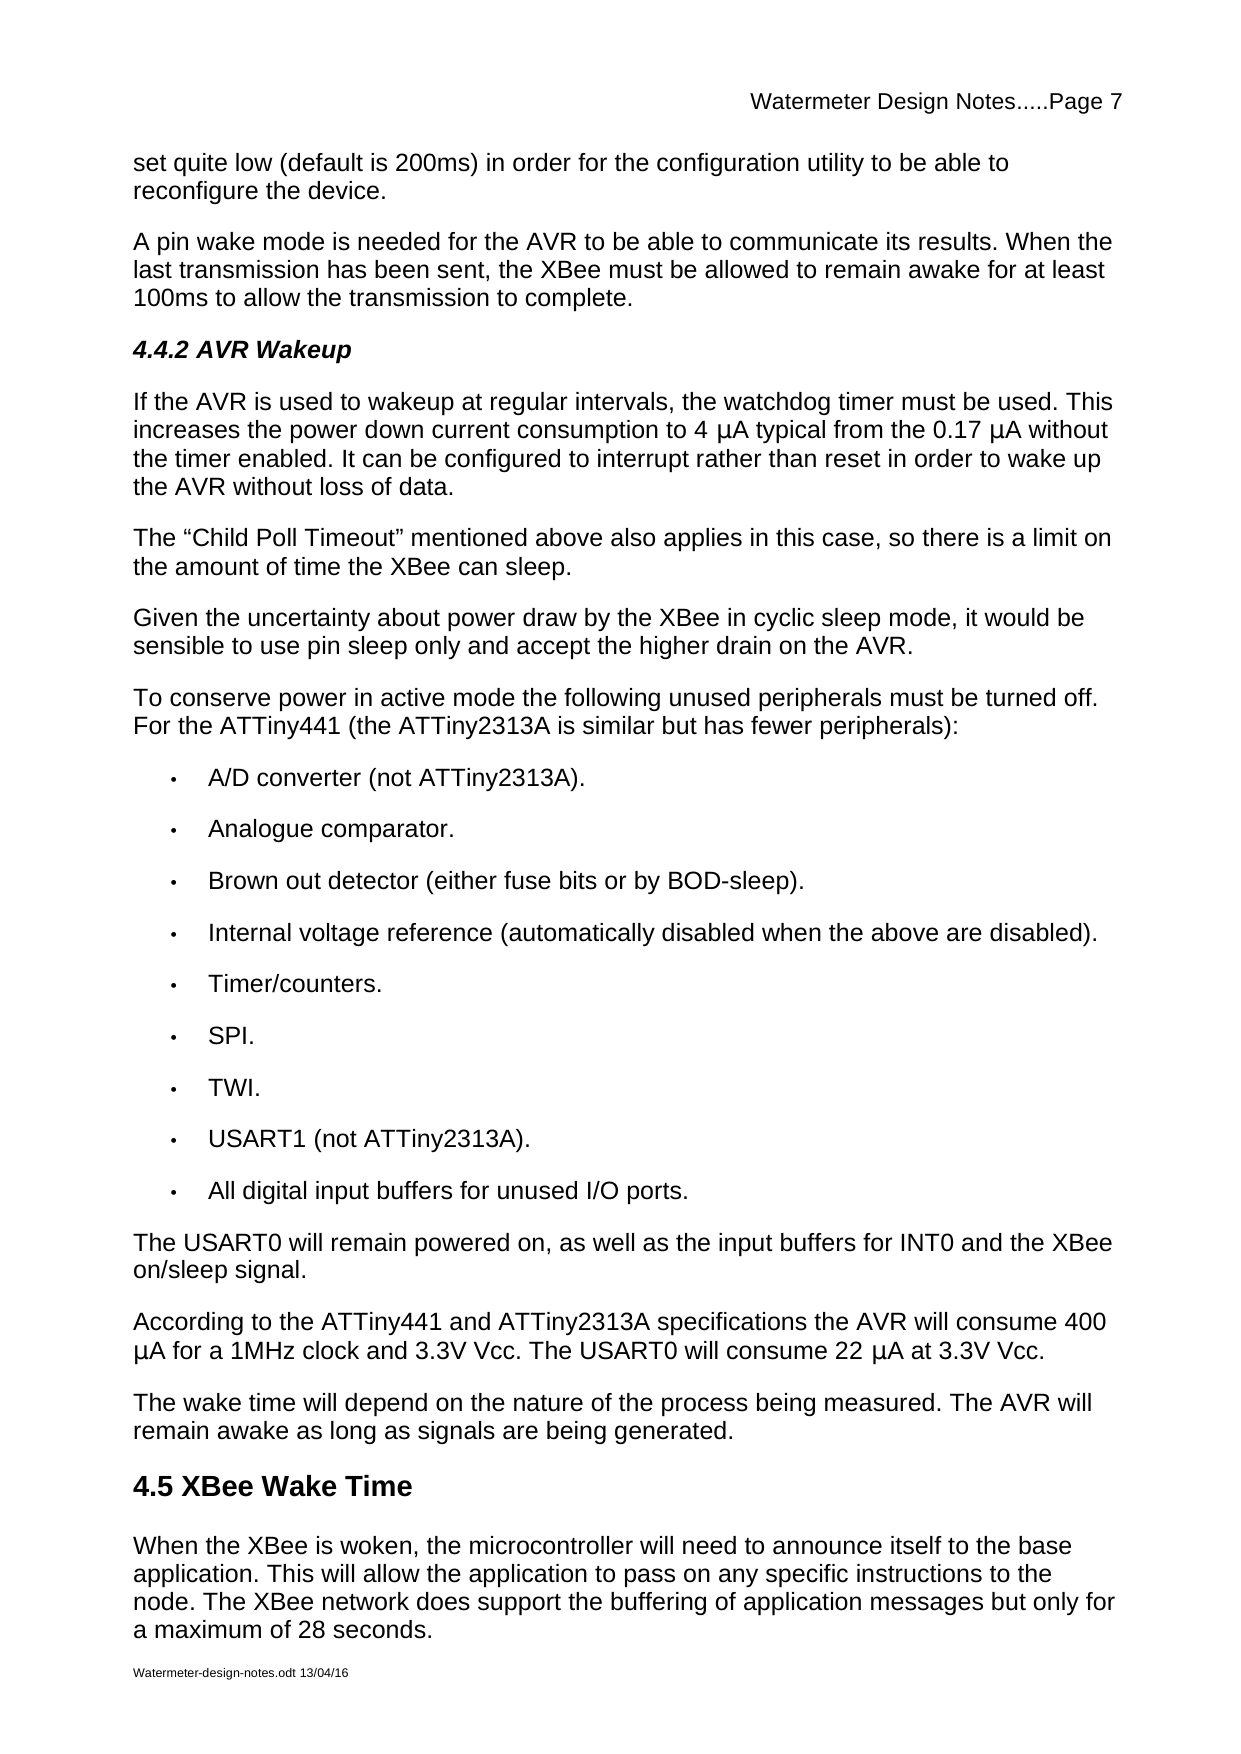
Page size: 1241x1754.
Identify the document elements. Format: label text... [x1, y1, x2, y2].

text If the AVR is used to wakeup at regular intervals, the watchdog timer must be used. This increases the power down current consumption to 4 μA typical from the 0.17 μA without the timer enabled. It can be configured to interrupt rather than reset in order to wake up the AVR without loss of data. [133, 388, 1123, 501]
text When the XBee is woken, the microcontroller will need to announce itself to the base application. This will allow the application to pass on any specific instructions to the node. The XBee network does support the buffering of application messages but only for a maximum of 28 seconds. [133, 1532, 1123, 1644]
text Given the uncertainty about power draw by the XBee in cyclic sleep mode, it would be sensible to use pin sleep only and accept the higher drain on the AVR. [133, 604, 1123, 660]
list Internal voltage reference (automatically disabled when the above are disabled). [170, 918, 1123, 946]
text To conserve power in active mode the following unused peripherals must be turned off. For the ATTiny441 (the ATTiny2313A is similar but has fewer peripherals): [133, 684, 1123, 740]
list Timer/counters. [170, 970, 1123, 998]
list SPI. [170, 1022, 1123, 1050]
list A/D converter (not ATTiny2313A). [170, 763, 1123, 791]
text The wake time will depend on the nature of the process being measured. The AVR will remain awake as long as signals are being generated. [133, 1389, 1123, 1445]
list All digital input buffers for unused I/O ports. [170, 1177, 1123, 1205]
text According to the ATTiny441 and ATTiny2313A specifications the AVR will consume 400 μA for a 1MHz clock and 3.3V Vcc. The USART0 will consume 22 μA at 3.3V Vcc. [133, 1308, 1123, 1365]
subtitle AVR Wakeup [133, 336, 1123, 364]
text The “Child Poll Timeout” mentioned above also applies in this case, so there is a limit on the amount of time the XBee can sleep. [133, 524, 1123, 580]
list USART1 (not ATTiny2313A). [170, 1125, 1123, 1153]
list Brown out detector (either fuse bits or by BOD-sleep). [170, 867, 1123, 895]
list Analogue comparator. [170, 815, 1123, 843]
text The USART0 will remain powered on, as well as the input buffers for INT0 and the XBee on/sleep signal. [133, 1228, 1123, 1284]
list TWI. [170, 1073, 1123, 1101]
text A pin wake mode is needed for the AVR to be able to communicate its results. When the last transmission has been sent, the XBee must be allowed to remain awake for at least 100ms to allow the transmission to complete. [133, 228, 1123, 312]
subtitle XBee Wake Time [133, 1469, 1123, 1502]
text set quite low (default is 200ms) in order for the configuration utility to be able to reconfigure the device. [133, 149, 1123, 205]
